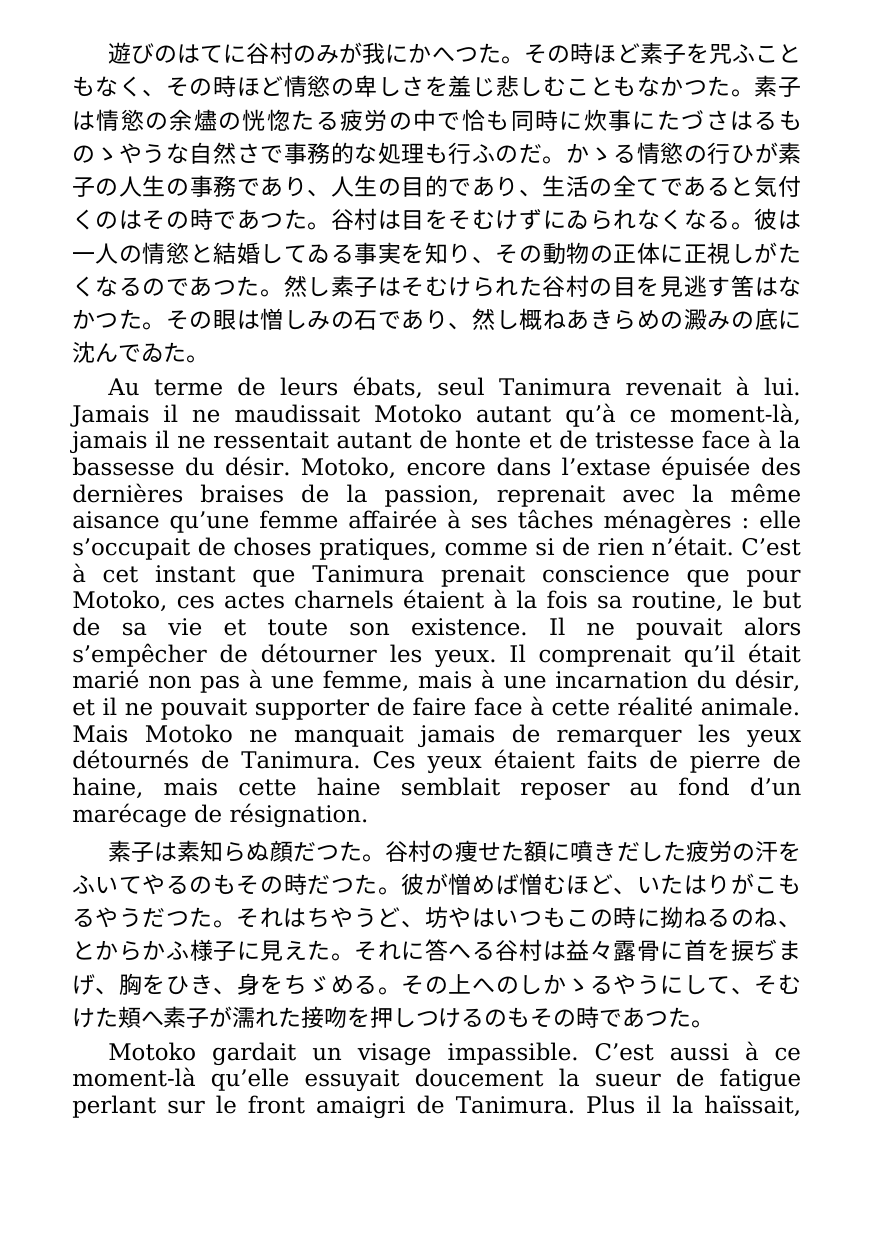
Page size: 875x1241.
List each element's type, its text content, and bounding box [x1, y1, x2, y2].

text 素子は素知らぬ顔だつた。谷村の痩せた額に噴きだした疲労の汗をふいてやるのもその時だつた。彼が憎めば憎むほど、いたはりがこもるやうだつた。それはちやうど、坊やはいつもこの時に拗ねるのね、とからかふ様子に見えた。それに答へる谷村は益々露骨に首を捩ぢまげ、胸をひき、身をちゞめる。その上へのしかゝるやうにして、そむけた頬へ素子が濡れた接吻を押しつけるのもその時であつた。 [72, 833, 802, 1033]
text Au terme de leurs ébats, seul Tanimura revenait à lui. Jamais il ne maudissait Motoko autant qu’à ce moment-là, jamais il ne ressentait autant de honte et de tristesse face à la bassesse du désir. Motoko, encore dans l’extase épuisée des dernières braises de la passion, reprenait avec la même aisance qu’une femme affairée à ses tâches ménagères : elle s’occupait de choses pratiques, comme si de rien n’était. C’est à cet instant que Tanimura prenait conscience que pour Motoko, ces actes charnels étaient à la fois sa routine, le but de sa vie et toute son existence. Il ne pouvait alors s’empêcher de détourner les yeux. Il comprenait qu’il était marié non pas à une femme, mais à une incarnation du désir, et il ne pouvait supporter de faire face à cette réalité animale. Mais Motoko ne manquait jamais de remarquer les yeux détournés de Tanimura. Ces yeux étaient faits de pierre de haine, mais cette haine semblait reposer au fond d’un marécage de résignation. [72, 374, 802, 828]
text Motoko gardait un visage impassible. C’est aussi à ce moment-là qu’elle essuyait doucement la sueur de fatigue perlant sur le front amaigri de Tanimura. Plus il la haïssait, [72, 1039, 802, 1119]
text 遊びのはてに谷村のみが我にかへつた。その時ほど素子を咒ふこともなく、その時ほど情慾の卑しさを羞じ悲しむこともなかつた。素子は情慾の余燼の恍惚たる疲労の中で恰も同時に炊事にたづさはるものゝやうな自然さで事務的な処理も行ふのだ。かゝる情慾の行ひが素子の人生の事務であり、人生の目的であり、生活の全てであると気付くのはその時であつた。谷村は目をそむけずにゐられなくなる。彼は一人の情慾と結婚してゐる事実を知り、その動物の正体に正視しがたくなるのであつた。然し素子はそむけられた谷村の目を見逃す筈はなかつた。その眼は憎しみの石であり、然し概ねあきらめの澱みの底に沈んでゐた。 [72, 36, 802, 368]
